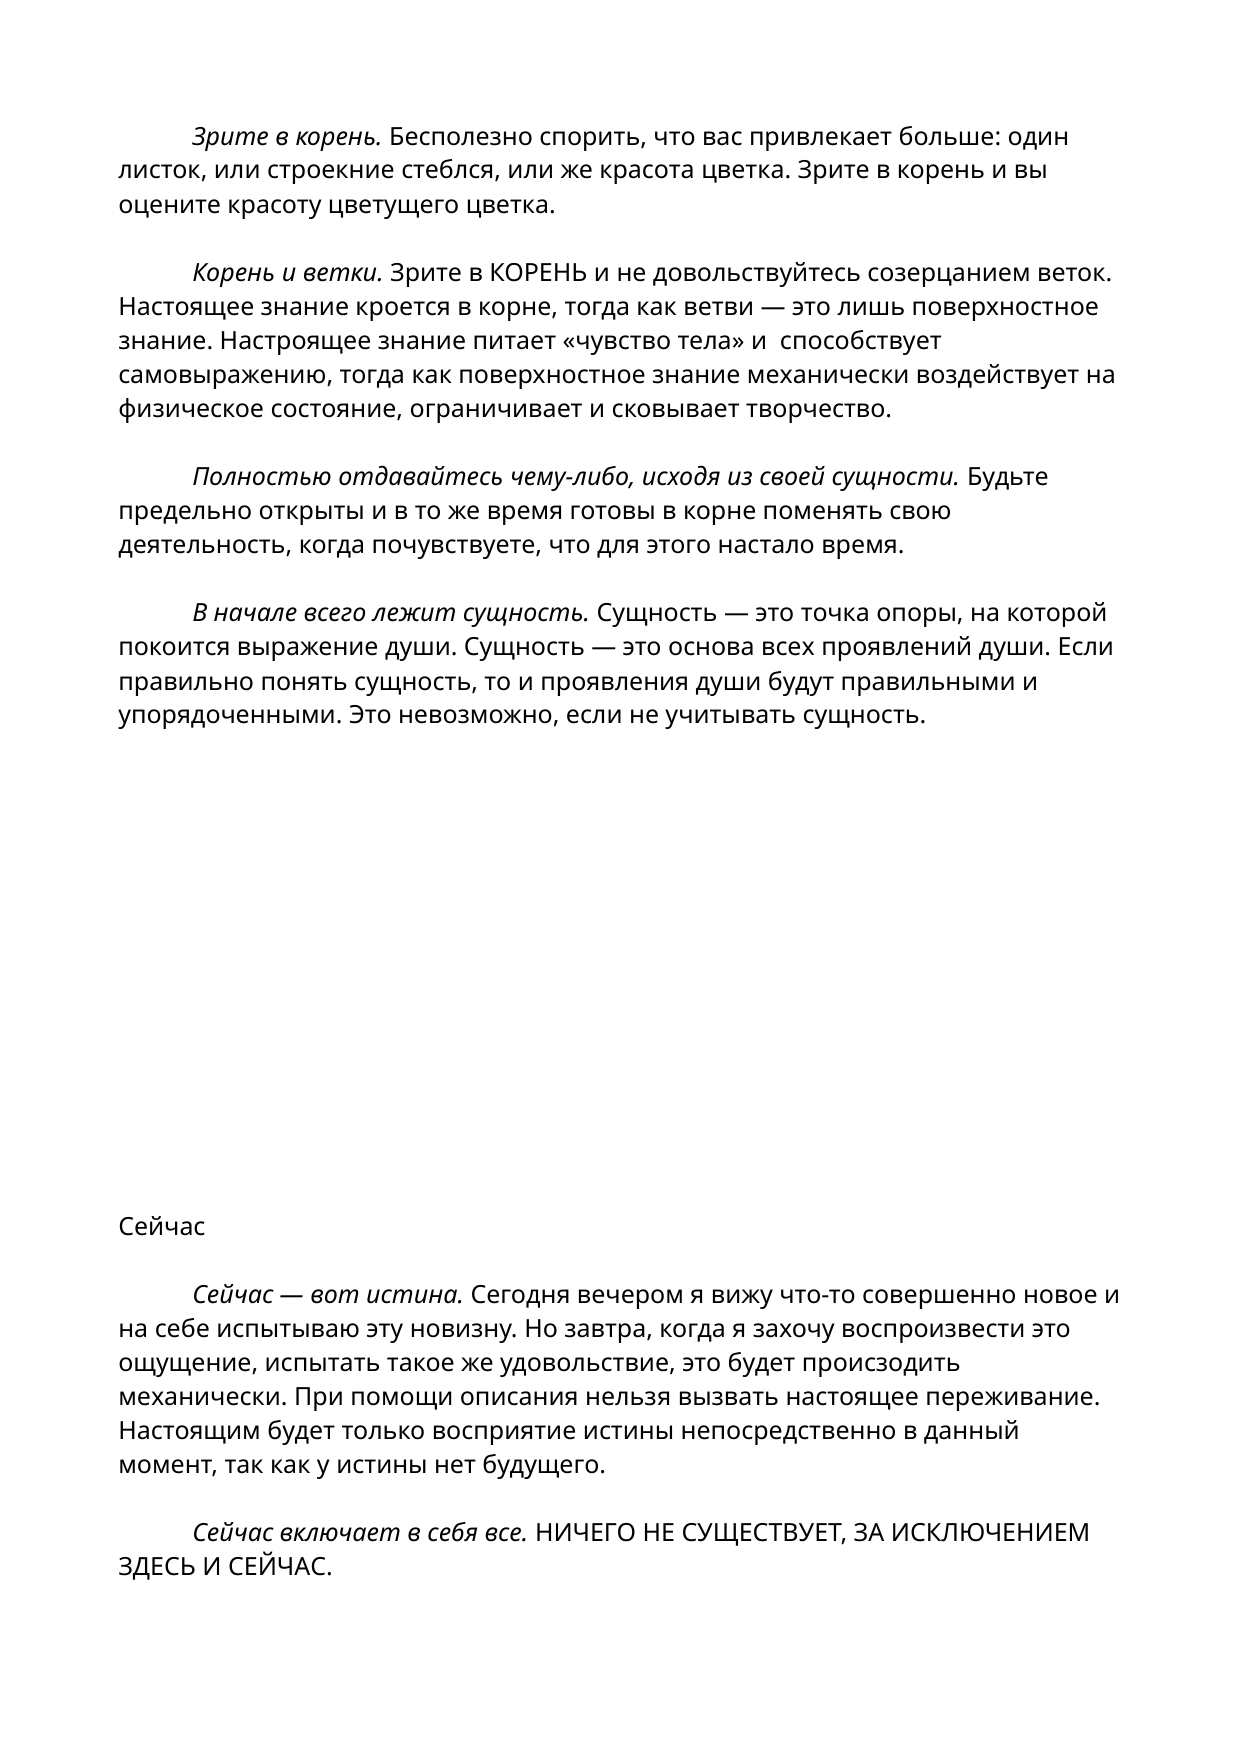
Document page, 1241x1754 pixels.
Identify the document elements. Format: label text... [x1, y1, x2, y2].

text Полностью отдавайтесь чему-либо, исходя из своей сущности. Будьте предельно открыты и в то же время готовы в корне поменять свою деятельность, когда почувствуете, что для этого настало время. [118, 459, 1122, 561]
text Сейчас [118, 1208, 1122, 1242]
text Корень и ветки. Зрите в КОРЕНЬ и не довольствуйтесь созерцанием веток. Настоящее знание кроется в корне, тогда как ветви — это лишь поверхностное знание. Настроящее знание питает «чувство тела» и способствует самовыражению, тогда как поверхностное знание механически воздействует на физическое состояние, ограничивает и сковывает творчество. [118, 254, 1122, 425]
text Сейчас включает в себя все. НИЧЕГО НЕ СУЩЕСТВУЕТ, ЗА ИСКЛЮЧЕНИЕМ ЗДЕСЬ И СЕЙЧАС. [118, 1515, 1122, 1583]
text Сейчас — вот истина. Сегодня вечером я вижу что-то совершенно новое и на себе испытываю эту новизну. Но завтра, когда я захочу воспроизвести это ощущение, испытать такое же удовольствие, это будет происзодить механически. При помощи описания нельзя вызвать настоящее переживание. Настоящим будет только восприятие истины непосредственно в данный момент, так как у истины нет будущего. [118, 1276, 1122, 1481]
text В начале всего лежит сущность. Сущность — это точка опоры, на которой покоится выражение души. Сущность — это основа всех проявлений души. Если правильно понять сущность, то и проявления души будут правильными и упорядоченными. Это невозможно, если не учитывать сущность. [118, 595, 1122, 731]
text Зрите в корень. Бесполезно спорить, что вас привлекает больше: один листок, или строекние стеблся, или же красота цветка. Зрите в корень и вы оцените красоту цветущего цветка. [118, 118, 1122, 220]
